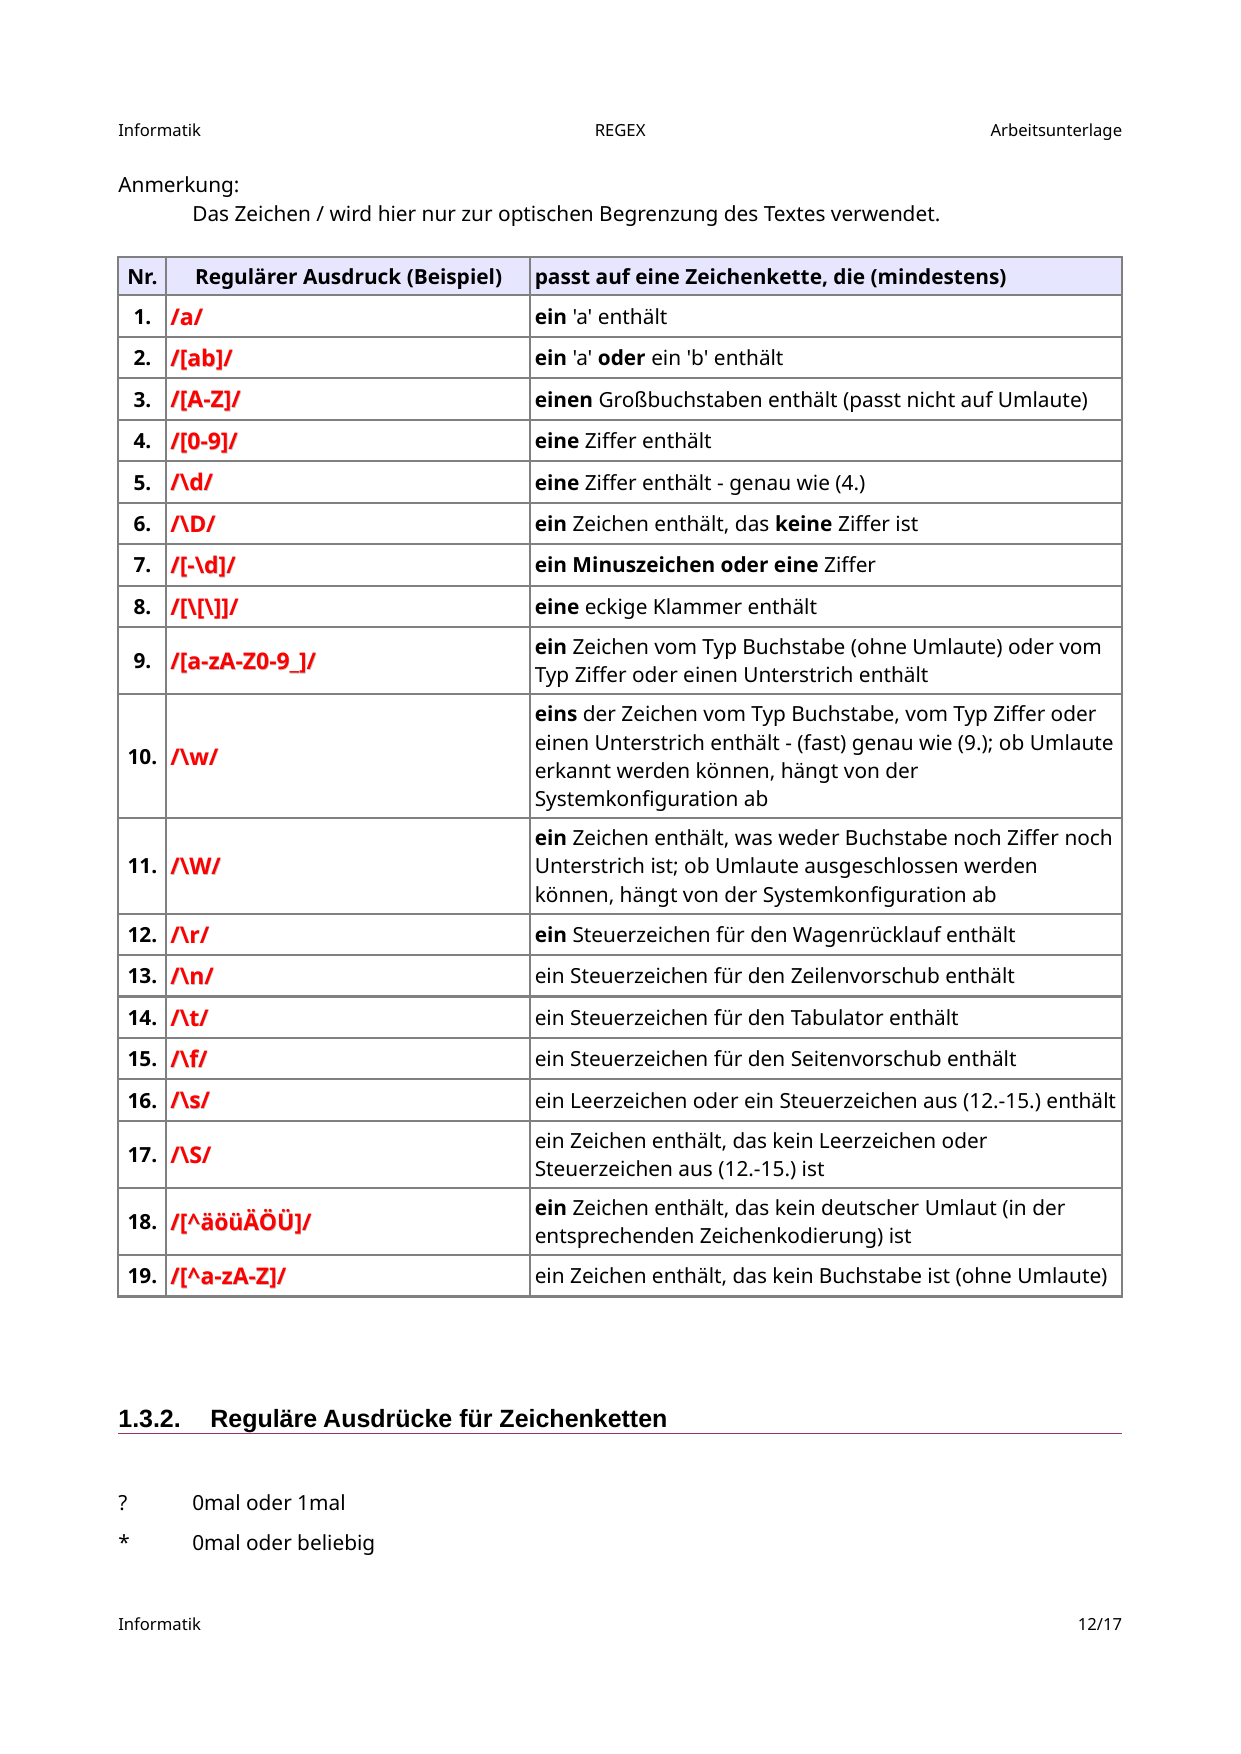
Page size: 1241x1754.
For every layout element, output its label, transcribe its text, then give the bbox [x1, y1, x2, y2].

table_cell 16. [119, 1080, 165, 1120]
table_header passt auf eine Zeichenkette, die (mindestens) [531, 258, 1121, 294]
table_cell ein Minuszeichen oder eine Ziffer [531, 545, 1121, 584]
table_cell 1. [119, 296, 165, 336]
table_cell eine eckige Klammer enthält [531, 587, 1121, 626]
table_cell 12. [119, 915, 165, 954]
table_cell ein Zeichen enthält, was weder Buchstabe noch Ziffer noch Unterstrich ist; ob Umlaute ausgeschlossen werden können, hängt von der Systemkonfiguration ab [531, 819, 1121, 912]
table_cell /[ab]/ [167, 338, 529, 377]
table_cell ein Steuerzeichen für den Zeilenvorschub enthält [531, 956, 1121, 995]
table_cell ein Zeichen enthält, das kein deutscher Umlaut (in der entsprechenden Zeichenkodierung) ist [531, 1189, 1121, 1254]
table_cell /\W/ [167, 819, 529, 912]
table_cell /[-\d]/ [167, 545, 529, 584]
table_cell /[^äöüÄÖÜ]/ [167, 1189, 529, 1254]
table_cell ein Zeichen enthält, das kein Leerzeichen oder Steuerzeichen aus (12.-15.) ist [531, 1122, 1121, 1187]
table_cell ein Zeichen enthält, das kein Buchstabe ist (ohne Umlaute) [531, 1256, 1121, 1295]
table_cell /\s/ [167, 1080, 529, 1120]
table_cell /[A-Z]/ [167, 379, 529, 419]
text Das Zeichen / wird hier nur zur optischen Begrenzung des Textes verwendet. [118, 199, 1122, 227]
table_cell eine Ziffer enthält [531, 421, 1121, 460]
table_cell ein Zeichen enthält, das keine Ziffer ist [531, 504, 1121, 543]
table_cell /\D/ [167, 504, 529, 543]
table_cell /\n/ [167, 956, 529, 995]
table_cell 7. [119, 545, 165, 584]
table_cell ein Steuerzeichen für den Wagenrücklauf enthält [531, 915, 1121, 954]
table_cell 19. [119, 1256, 165, 1295]
table_cell 5. [119, 462, 165, 502]
text * 0mal oder beliebig [118, 1528, 1122, 1557]
table_cell 18. [119, 1189, 165, 1254]
table_cell /\f/ [167, 1039, 529, 1078]
table_cell /\S/ [167, 1122, 529, 1187]
table_cell 13. [119, 956, 165, 995]
table_cell 2. [119, 338, 165, 377]
table_cell 6. [119, 504, 165, 543]
table_cell /\t/ [167, 998, 529, 1037]
table_cell eins der Zeichen vom Typ Buchstabe, vom Typ Ziffer oder einen Unterstrich enthält - (fast) genau wie (9.); ob Umlaute erkannt werden können, hängt von der Systemkonfiguration ab [531, 695, 1121, 817]
subtitle Reguläre Ausdrücke für Zeichenketten [118, 1404, 1122, 1433]
table_header Regulärer Ausdruck (Beispiel) [167, 258, 529, 294]
table_cell /\d/ [167, 462, 529, 502]
table_cell ein Leerzeichen oder ein Steuerzeichen aus (12.-15.) enthält [531, 1080, 1121, 1120]
table_cell /[\[\]]/ [167, 587, 529, 626]
table_cell /\r/ [167, 915, 529, 954]
table_cell /\w/ [167, 695, 529, 817]
table_cell 8. [119, 587, 165, 626]
table_cell ein 'a' oder ein 'b' enthält [531, 338, 1121, 377]
table_cell /[0-9]/ [167, 421, 529, 460]
table_cell ein Zeichen vom Typ Buchstabe (ohne Umlaute) oder vom Typ Ziffer oder einen Unterstrich enthält [531, 628, 1121, 693]
table_cell 10. [119, 695, 165, 817]
table_cell einen Großbuchstaben enthält (passt nicht auf Umlaute) [531, 379, 1121, 419]
table_header Nr. [119, 258, 165, 294]
table_cell /[a-zA-Z0-9_]/ [167, 628, 529, 693]
table_cell 17. [119, 1122, 165, 1187]
table_cell 4. [119, 421, 165, 460]
table_cell 11. [119, 819, 165, 912]
text ? 0mal oder 1mal [118, 1488, 1122, 1516]
table_cell 14. [119, 998, 165, 1037]
table_cell eine Ziffer enthält - genau wie (4.) [531, 462, 1121, 502]
table_cell ein 'a' enthält [531, 296, 1121, 336]
table_cell /[^a-zA-Z]/ [167, 1256, 529, 1295]
table_cell 15. [119, 1039, 165, 1078]
table_cell 9. [119, 628, 165, 693]
table_cell 3. [119, 379, 165, 419]
text Anmerkung: [118, 170, 1122, 199]
table_cell ein Steuerzeichen für den Seitenvorschub enthält [531, 1039, 1121, 1078]
table_cell /a/ [167, 296, 529, 336]
table_cell ein Steuerzeichen für den Tabulator enthält [531, 998, 1121, 1037]
